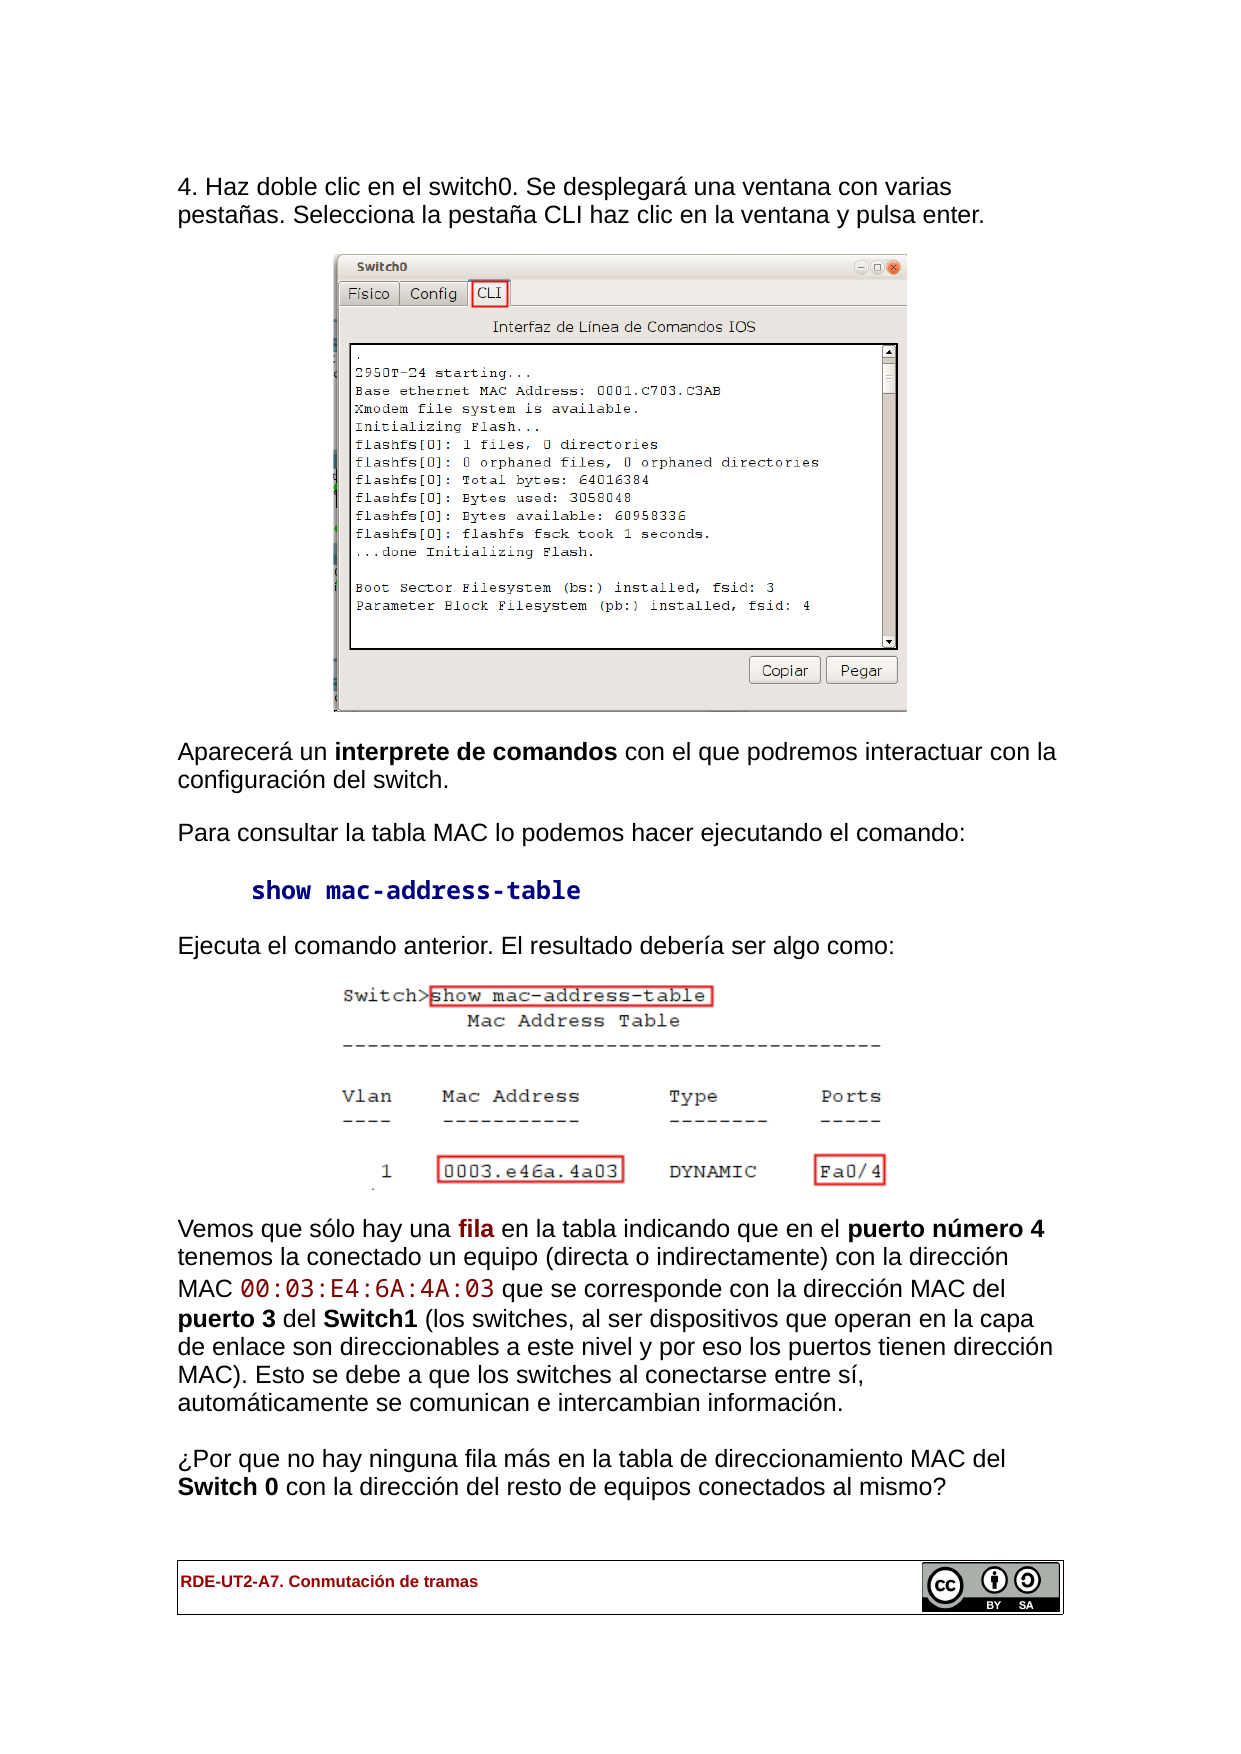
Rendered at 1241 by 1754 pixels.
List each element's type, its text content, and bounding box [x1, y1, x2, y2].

text 4. Haz doble clic en el switch0. Se desplegará una ventana con varias pestañas. Selecciona la pestaña CLI haz clic en la ventana y pulsa enter. [177, 173, 1063, 229]
picture [341, 985, 899, 1190]
picture [922, 1562, 1060, 1612]
text Aparecerá un interprete de comandos con el que podremos interactuar con la configuración del switch. [177, 737, 1063, 793]
text Para consultar la tabla MAC lo podemos hacer ejecutando el comando: [177, 819, 1063, 847]
text ¿Por que no hay ninguna fila más en la tabla de direccionamiento MAC del Switch 0 con la dirección del resto de equipos conectados al mismo? [177, 1445, 1063, 1501]
picture [333, 254, 907, 712]
text show mac-address-table [177, 872, 1063, 906]
text Ejecuta el comando anterior. El resultado debería ser algo como: [177, 932, 1063, 960]
text Vemos que sólo hay una fila en la tabla indicando que en el puerto número 4 tenemos la conectado un equipo (directa o indirectamente) con la dirección MAC 00:03:E4:6A:4A:03 que se corresponde con la dirección MAC del puerto 3 del Switch1 (los switches, al ser dispositivos que operan en la capa de enlace son direccionables a este nivel y por eso los puertos tienen dirección MAC). Esto se debe a que los switches al conectarse entre sí, automáticamente se comunican e intercambian información. [177, 1215, 1063, 1417]
